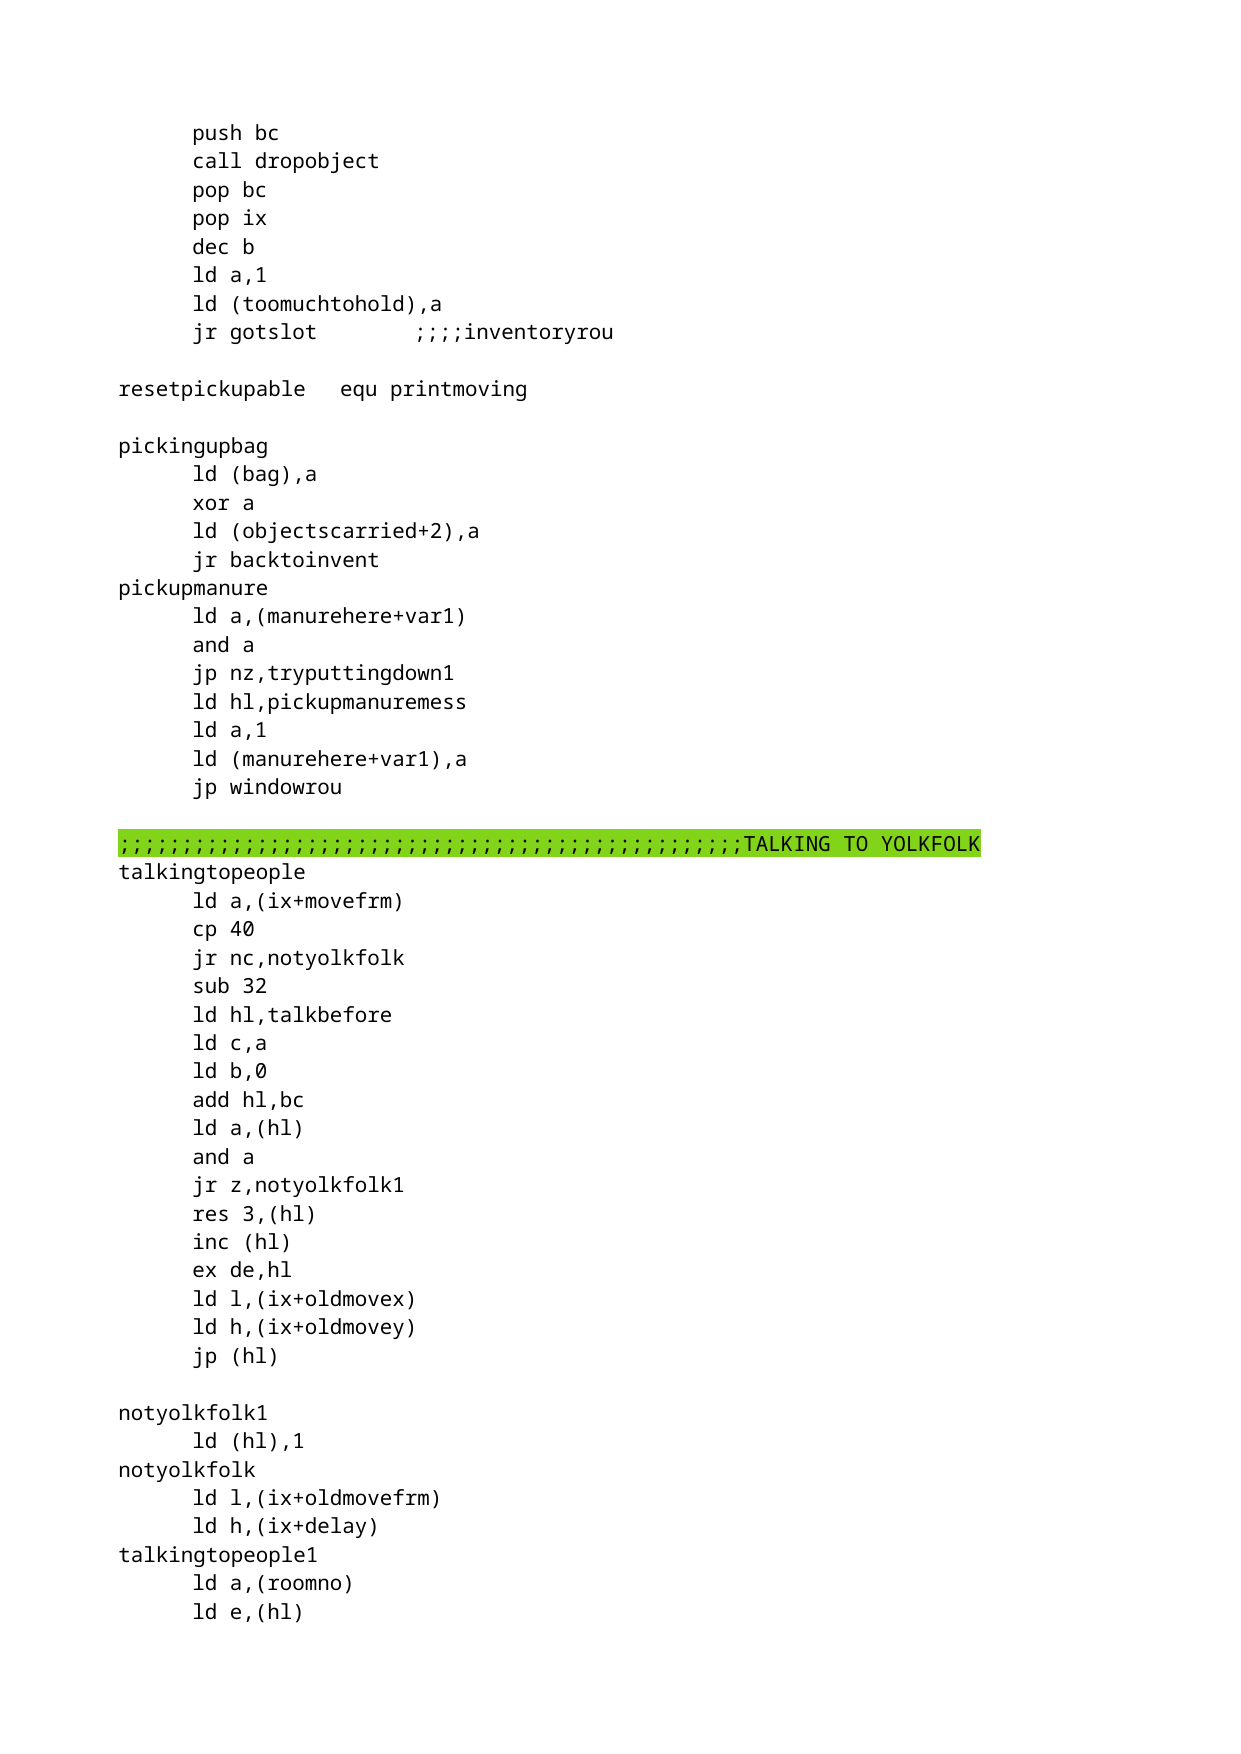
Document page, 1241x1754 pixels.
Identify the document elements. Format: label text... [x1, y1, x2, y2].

text talkingtopeople [118, 857, 1122, 886]
text ld l,(ix+oldmovex) [118, 1284, 1122, 1312]
text ld h,(ix+oldmovey) [118, 1312, 1122, 1341]
text ld a,(roomno) [118, 1568, 1122, 1597]
text ;;;;;;;;;;;;;;;;;;;;;;;;;;;;;;;;;;;;;;;;;;;;;;;;;;TALKING TO YOLKFOLK [118, 829, 1122, 857]
text ld (hl),1 [118, 1426, 1122, 1455]
text pickingupbag [118, 431, 1122, 459]
text ld a,(ix+movefrm) [118, 886, 1122, 914]
text ld b,0 [118, 1057, 1122, 1085]
text notyolkfolk1 [118, 1398, 1122, 1426]
text inc (hl) [118, 1227, 1122, 1256]
text pop ix [118, 203, 1122, 232]
text jr gotslot ;;;;inventoryrou [118, 317, 1122, 346]
text ld hl,pickupmanuremess [118, 687, 1122, 715]
text xor a [118, 488, 1122, 516]
text ld hl,talkbefore [118, 1000, 1122, 1028]
text ld (objectscarried+2),a [118, 516, 1122, 545]
text ld l,(ix+oldmovefrm) [118, 1483, 1122, 1512]
text ld (toomuchtohold),a [118, 289, 1122, 317]
text add hl,bc [118, 1085, 1122, 1113]
text ld a,(manurehere+var1) [118, 602, 1122, 630]
text call dropobject [118, 147, 1122, 175]
text ld a,1 [118, 260, 1122, 289]
text and a [118, 1142, 1122, 1170]
text talkingtopeople1 [118, 1540, 1122, 1568]
text notyolkfolk [118, 1455, 1122, 1483]
text jp (hl) [118, 1341, 1122, 1369]
text ld a,(hl) [118, 1113, 1122, 1142]
text cp 40 [118, 914, 1122, 943]
text ex de,hl [118, 1256, 1122, 1284]
text ld c,a [118, 1028, 1122, 1057]
text ld (manurehere+var1),a [118, 744, 1122, 772]
text jr backtoinvent [118, 545, 1122, 573]
text push bc [118, 118, 1122, 147]
text ld h,(ix+delay) [118, 1512, 1122, 1540]
text and a [118, 630, 1122, 658]
text ld e,(hl) [118, 1597, 1122, 1625]
text sub 32 [118, 971, 1122, 1000]
text jp nz,tryputtingdown1 [118, 658, 1122, 687]
text jr z,notyolkfolk1 [118, 1170, 1122, 1199]
text res 3,(hl) [118, 1199, 1122, 1227]
text dec b [118, 232, 1122, 260]
text ld a,1 [118, 715, 1122, 744]
text pop bc [118, 175, 1122, 203]
text resetpickupable equ printmoving [118, 374, 1122, 402]
text pickupmanure [118, 573, 1122, 602]
text jp windowrou [118, 772, 1122, 801]
text ld (bag),a [118, 459, 1122, 488]
text jr nc,notyolkfolk [118, 943, 1122, 971]
